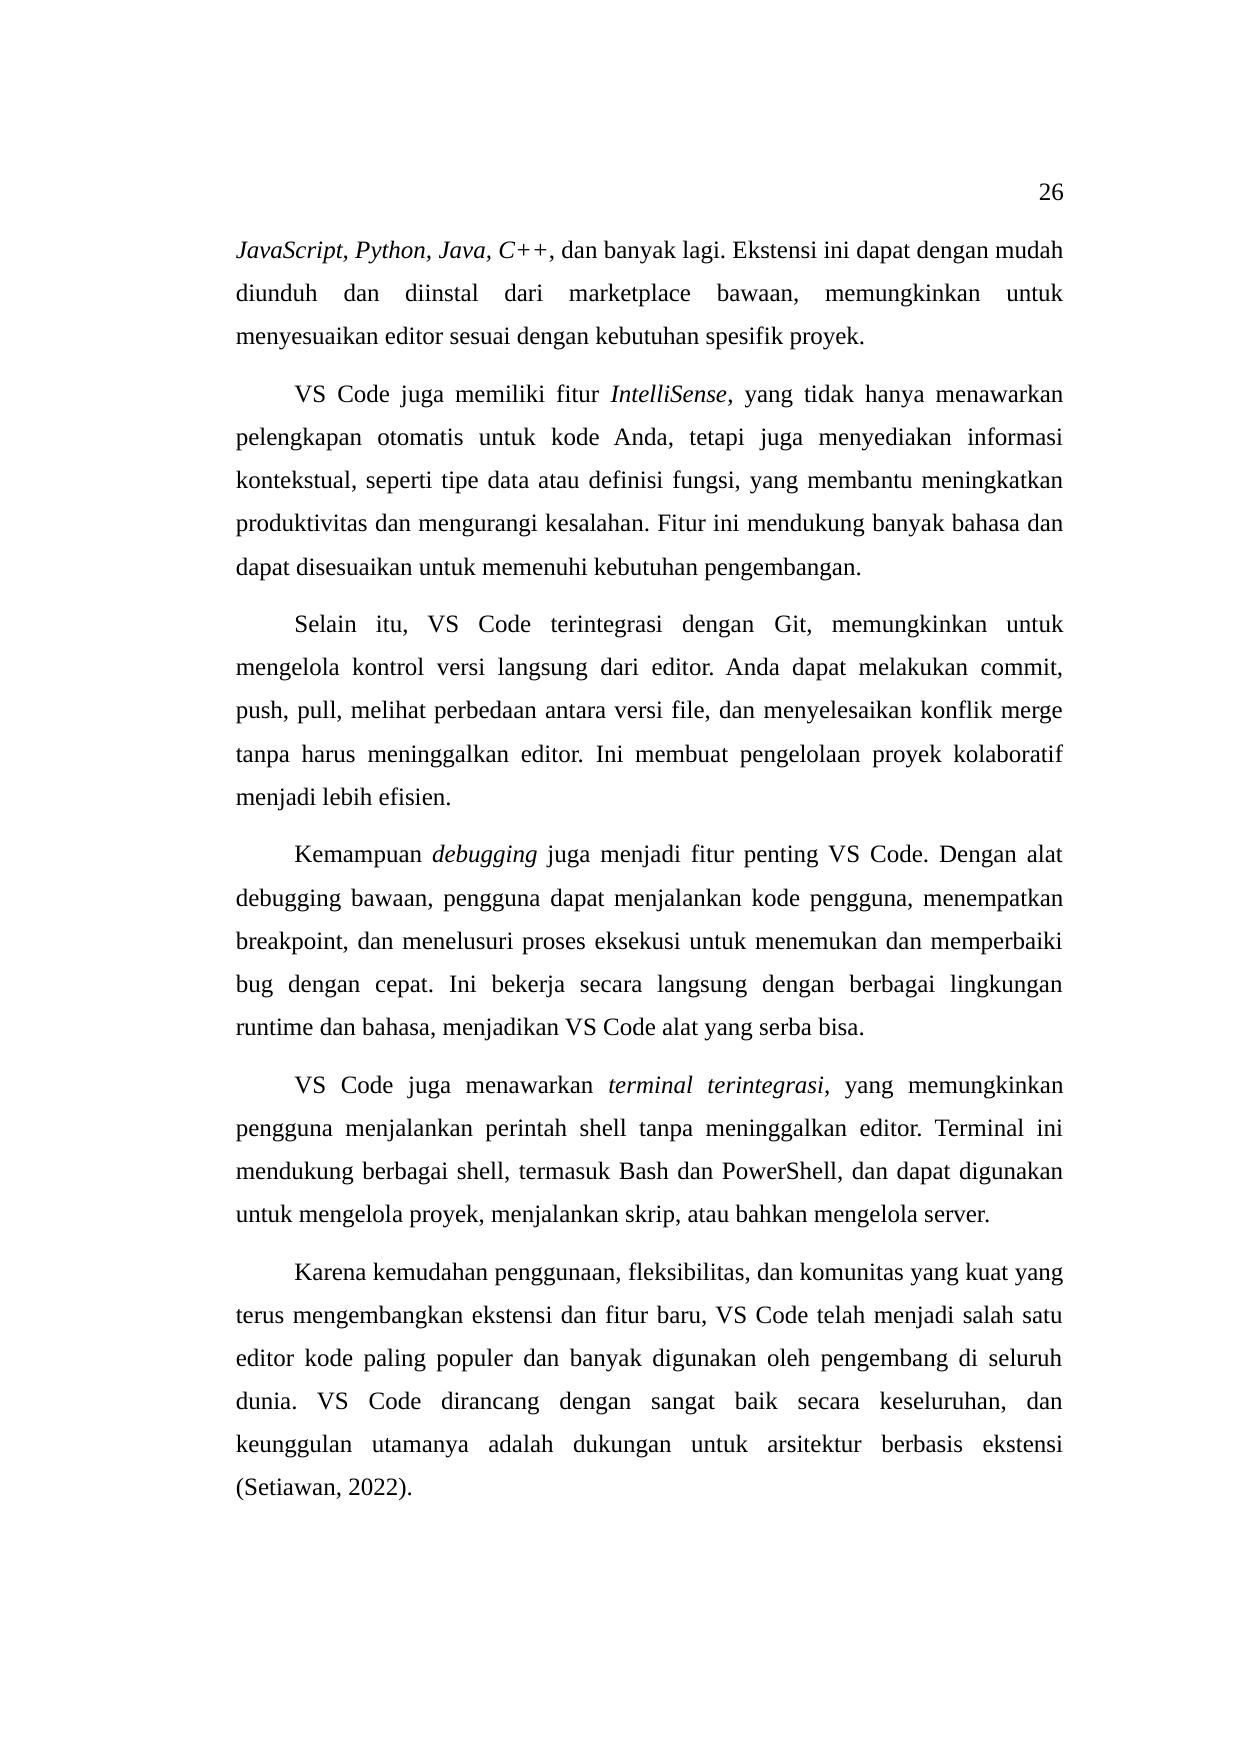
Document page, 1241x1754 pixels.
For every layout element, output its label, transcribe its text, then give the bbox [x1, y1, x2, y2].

text VS Code juga menawarkan terminal terintegrasi, yang memungkinkan pengguna menjalankan perintah shell tanpa meninggalkan editor. Terminal ini mendukung berbagai shell, termasuk Bash dan PowerShell, dan dapat digunakan untuk mengelola proyek, menjalankan skrip, atau bahkan mengelola server. [236, 1070, 1063, 1228]
text Selain itu, VS Code terintegrasi dengan Git, memungkinkan untuk mengelola kontrol versi langsung dari editor. Anda dapat melakukan commit, push, pull, melihat perbedaan antara versi file, dan menyelesaikan konflik merge tanpa harus meninggalkan editor. Ini membuat pengelolaan proyek kolaboratif menjadi lebih efisien. [236, 609, 1063, 811]
text Kemampuan debugging juga menjadi fitur penting VS Code. Dengan alat debugging bawaan, pengguna dapat menjalankan kode pengguna, menempatkan breakpoint, dan menelusuri proses eksekusi untuk menemukan dan memperbaiki bug dengan cepat. Ini bekerja secara langsung dengan berbagai lingkungan runtime dan bahasa, menjadikan VS Code alat yang serba bisa. [236, 839, 1063, 1041]
text VS Code juga memiliki fitur IntelliSense, yang tidak hanya menawarkan pelengkapan otomatis untuk kode Anda, tetapi juga menyediakan informasi kontekstual, seperti tipe data atau definisi fungsi, yang membantu meningkatkan produktivitas dan mengurangi kesalahan. Fitur ini mendukung banyak bahasa dan dapat disesuaikan untuk memenuhi kebutuhan pengembangan. [236, 379, 1063, 580]
text Karena kemudahan penggunaan, fleksibilitas, dan komunitas yang kuat yang terus mengembangkan ekstensi dan fitur baru, VS Code telah menjadi salah satu editor kode paling populer dan banyak digunakan oleh pengembang di seluruh dunia. VS Code dirancang dengan sangat baik secara keseluruhan, dan keunggulan utamanya adalah dukungan untuk arsitektur berbasis ekstensi (Setiawan, 2022). [236, 1257, 1063, 1501]
text JavaScript, Python, Java, C++, dan banyak lagi. Ekstensi ini dapat dengan mudah diunduh dan diinstal dari marketplace bawaan, memungkinkan untuk menyesuaikan editor sesuai dengan kebutuhan spesifik proyek. [236, 235, 1063, 350]
